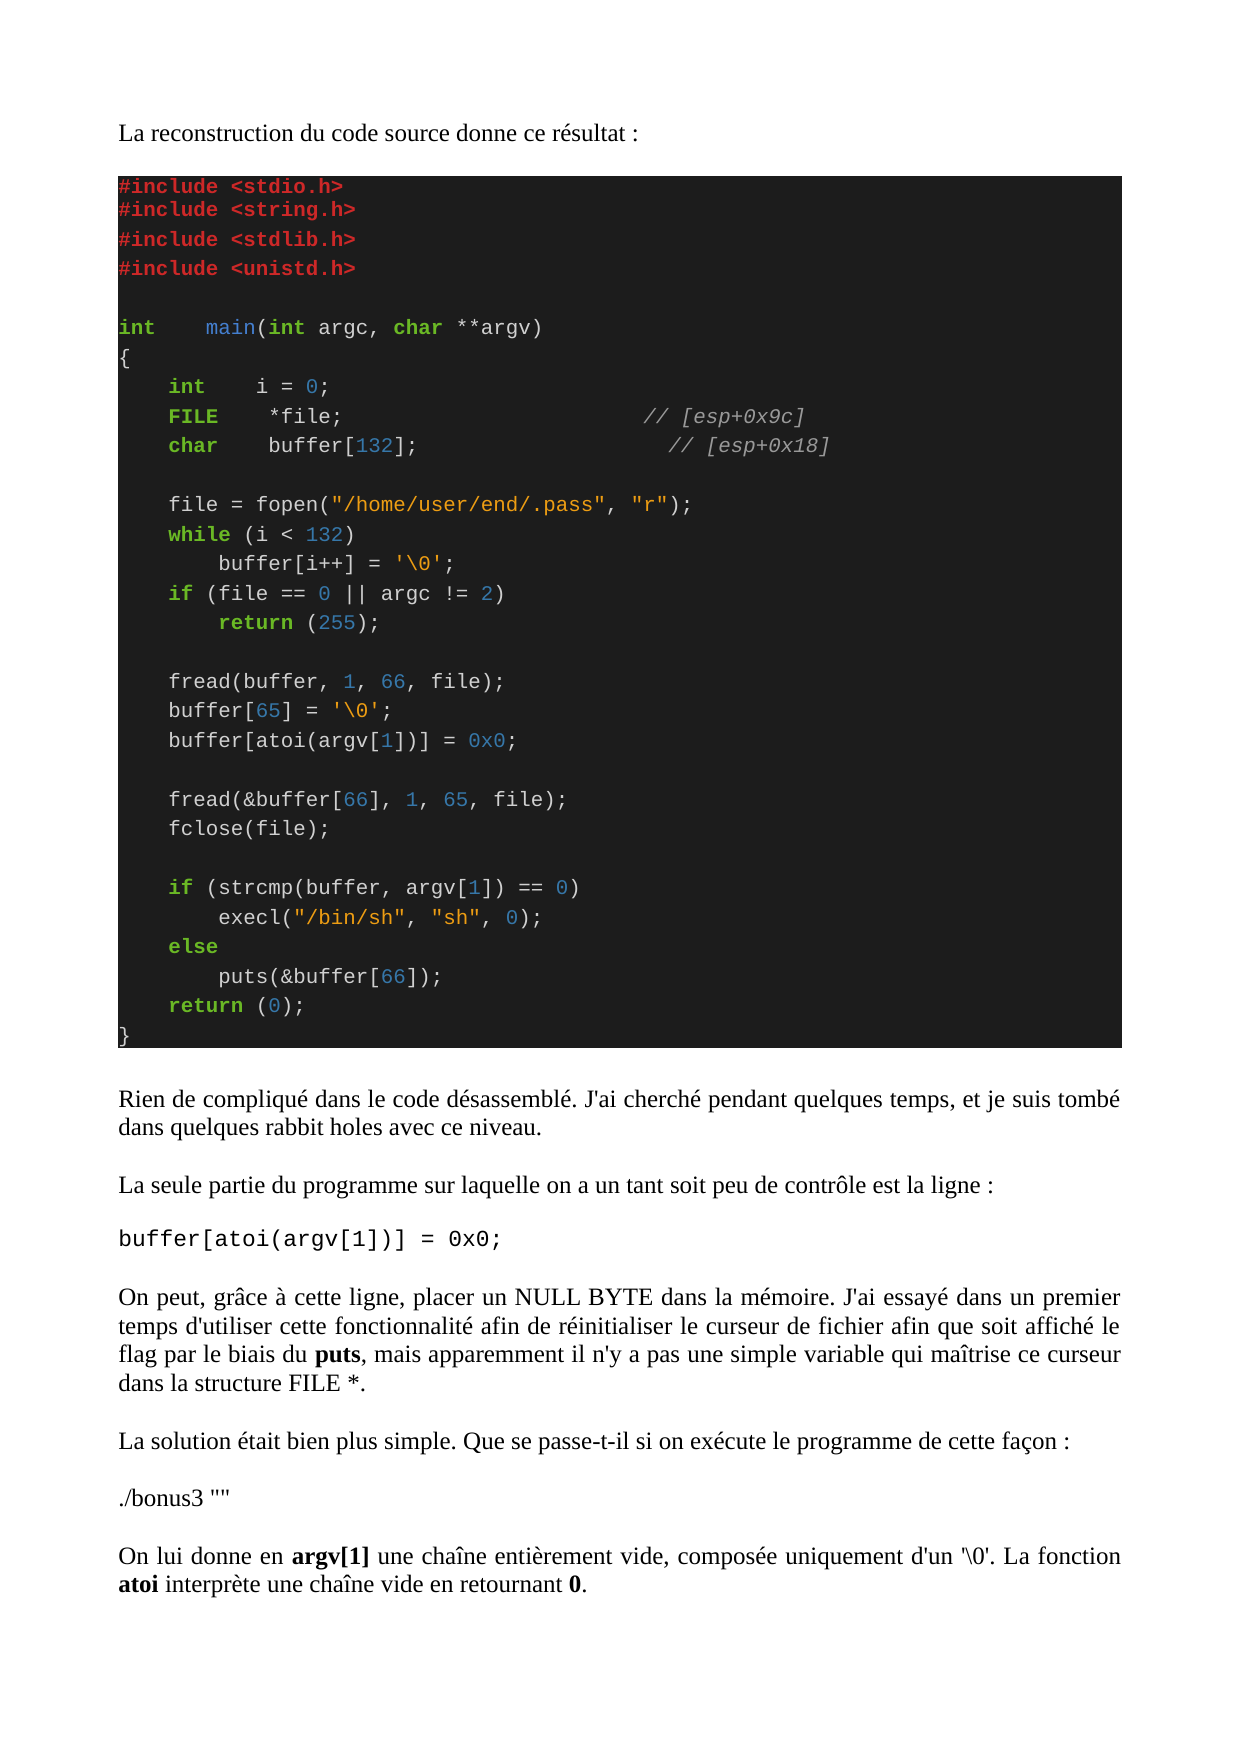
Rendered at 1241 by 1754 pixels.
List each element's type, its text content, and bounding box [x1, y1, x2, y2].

text execl("/bin/sh", "sh", 0); [118, 907, 1122, 930]
text int i = 0; [118, 376, 1122, 400]
text buffer[atoi(argv[1])] = 0x0; [118, 730, 1122, 753]
text fclose(file); [118, 818, 1122, 842]
text fread(buffer, 1, 66, file); [118, 671, 1122, 694]
text return (0); [118, 995, 1122, 1019]
text On lui donne en argv[1] une chaîne entièrement vide, composée uniquement d'un '\0'. La fonction atoi interprète une chaîne vide en retournant 0. [118, 1541, 1122, 1598]
text else [118, 936, 1122, 960]
text while (i < 132) [118, 523, 1122, 547]
text fread(&buffer[66], 1, 65, file); [118, 789, 1122, 812]
text { [118, 347, 1122, 370]
text ./bonus3 "" [118, 1483, 1122, 1512]
text #include <unistd.h> [118, 258, 1122, 282]
text if (strcmp(buffer, argv[1]) == 0) [118, 877, 1122, 901]
text int main(int argc, char **argv) [118, 317, 1122, 341]
text buffer[i++] = '\0'; [118, 553, 1122, 577]
text } [118, 1025, 1122, 1048]
text #include <string.h> [118, 199, 1122, 223]
text buffer[atoi(argv[1])] = 0x0; [118, 1227, 1122, 1253]
text #include <stdio.h> [118, 176, 1122, 199]
text puts(&buffer[66]); [118, 966, 1122, 989]
text if (file == 0 || argc != 2) [118, 582, 1122, 606]
text char buffer[132]; // [esp+0x18] [118, 435, 1122, 459]
text La solution était bien plus simple. Que se passe-t-il si on exécute le programme de cette façon : [118, 1426, 1122, 1454]
text FILE *file; // [esp+0x9c] [118, 406, 1122, 429]
text #include <stdlib.h> [118, 229, 1122, 252]
text La seule partie du programme sur laquelle on a un tant soit peu de contrôle est la ligne : [118, 1170, 1122, 1199]
text file = fopen("/home/user/end/.pass", "r"); [118, 494, 1122, 518]
text La reconstruction du code source donne ce résultat : [118, 118, 1122, 147]
text Rien de compliqué dans le code désassemblé. J'ai cherché pendant quelques temps, et je suis tombé dans quelques rabbit holes avec ce niveau. [118, 1084, 1122, 1141]
text On peut, grâce à cette ligne, placer un NULL BYTE dans la mémoire. J'ai essayé dans un premier temps d'utiliser cette fonctionnalité afin de réinitialiser le curseur de fichier afin que soit affiché le flag par le biais du puts, mais apparemment il n'y a pas une simple variable qui maîtrise ce curseur dans la structure FILE *. [118, 1282, 1122, 1397]
text buffer[65] = '\0'; [118, 700, 1122, 724]
text return (255); [118, 612, 1122, 636]
